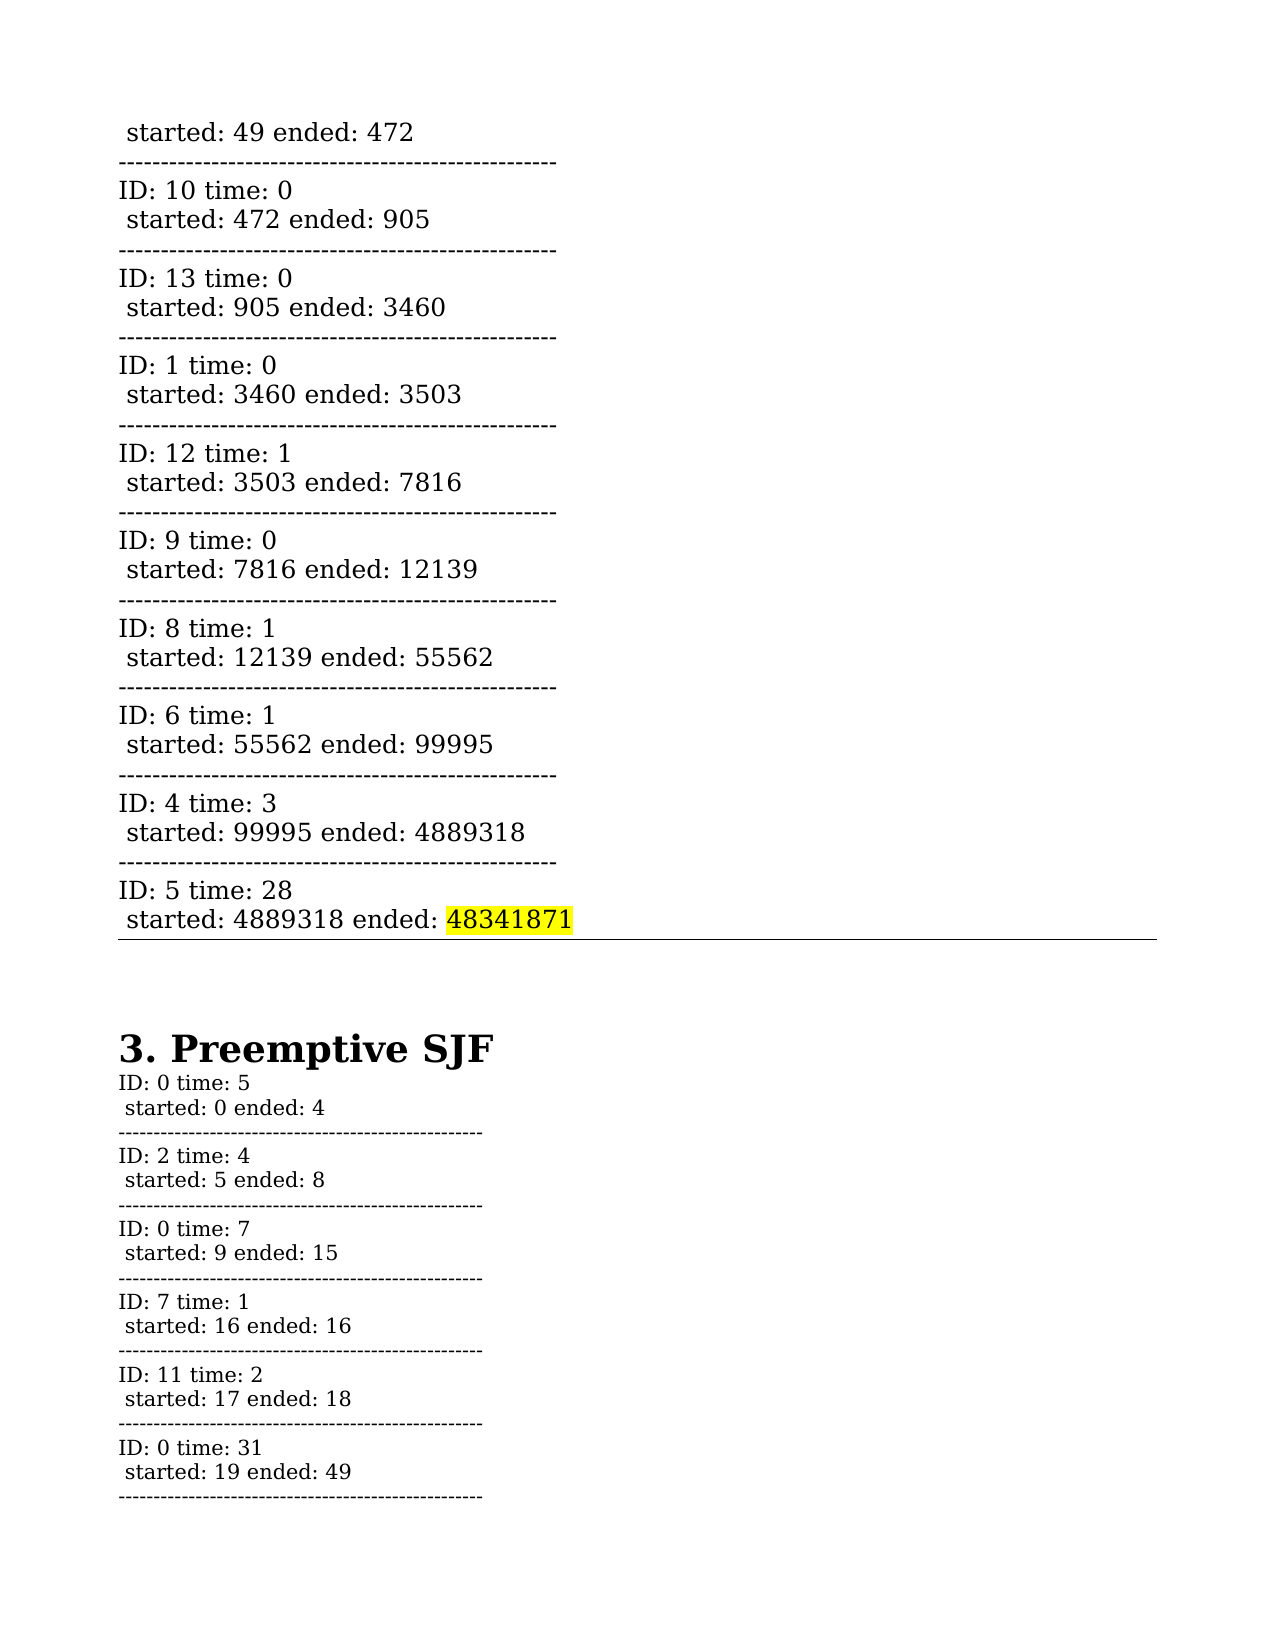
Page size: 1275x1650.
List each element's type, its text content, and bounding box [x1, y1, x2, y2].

text ID: 9 time: 0 [118, 526, 1157, 556]
text ---------------------------------------------------- [118, 585, 1157, 614]
text started: 3460 ended: 3503 [118, 381, 1157, 410]
text ---------------------------------------------------- [118, 1411, 1157, 1436]
text ---------------------------------------------------- [118, 1484, 1157, 1508]
text ---------------------------------------------------- [118, 410, 1157, 439]
text ---------------------------------------------------- [118, 497, 1157, 526]
text ID: 5 time: 28 [118, 876, 1157, 906]
text started: 16 ended: 16 [118, 1314, 1157, 1338]
text ---------------------------------------------------- [118, 1338, 1157, 1363]
text ID: 7 time: 1 [118, 1290, 1157, 1314]
text started: 17 ended: 18 [118, 1387, 1157, 1411]
text started: 49 ended: 472 [118, 118, 1157, 147]
text ---------------------------------------------------- [118, 847, 1157, 876]
text started: 472 ended: 905 [118, 206, 1157, 235]
text started: 12139 ended: 55562 [118, 643, 1157, 672]
text ---------------------------------------------------- [118, 147, 1157, 176]
text ID: 6 time: 1 [118, 701, 1157, 731]
text ID: 2 time: 4 [118, 1144, 1157, 1168]
text ---------------------------------------------------- [118, 760, 1157, 789]
text ID: 1 time: 0 [118, 351, 1157, 381]
text ID: 8 time: 1 [118, 614, 1157, 643]
text ID: 12 time: 1 [118, 439, 1157, 468]
text started: 9 ended: 15 [118, 1241, 1157, 1266]
text ID: 4 time: 3 [118, 789, 1157, 818]
text ID: 10 time: 0 [118, 176, 1157, 206]
text started: 5 ended: 8 [118, 1168, 1157, 1193]
text started: 19 ended: 49 [118, 1460, 1157, 1484]
text ID: 0 time: 7 [118, 1217, 1157, 1241]
text started: 3503 ended: 7816 [118, 468, 1157, 497]
text started: 905 ended: 3460 [118, 293, 1157, 322]
text ID: 11 time: 2 [118, 1363, 1157, 1387]
text ID: 0 time: 5 [118, 1071, 1157, 1096]
text started: 7816 ended: 12139 [118, 556, 1157, 585]
text ---------------------------------------------------- [118, 1193, 1157, 1217]
text ---------------------------------------------------- [118, 235, 1157, 264]
text started: 55562 ended: 99995 [118, 731, 1157, 760]
text ID: 0 time: 31 [118, 1436, 1157, 1460]
text ---------------------------------------------------- [118, 1266, 1157, 1290]
text ---------------------------------------------------- [118, 322, 1157, 351]
text started: 0 ended: 4 [118, 1096, 1157, 1120]
text started: 99995 ended: 4889318 [118, 818, 1157, 847]
text 3. Preemptive SJF [118, 1027, 1157, 1071]
text ID: 13 time: 0 [118, 264, 1157, 293]
text ---------------------------------------------------- [118, 1120, 1157, 1144]
text ---------------------------------------------------- [118, 672, 1157, 701]
text started: 4889318 ended: 48341871 [118, 906, 1157, 939]
